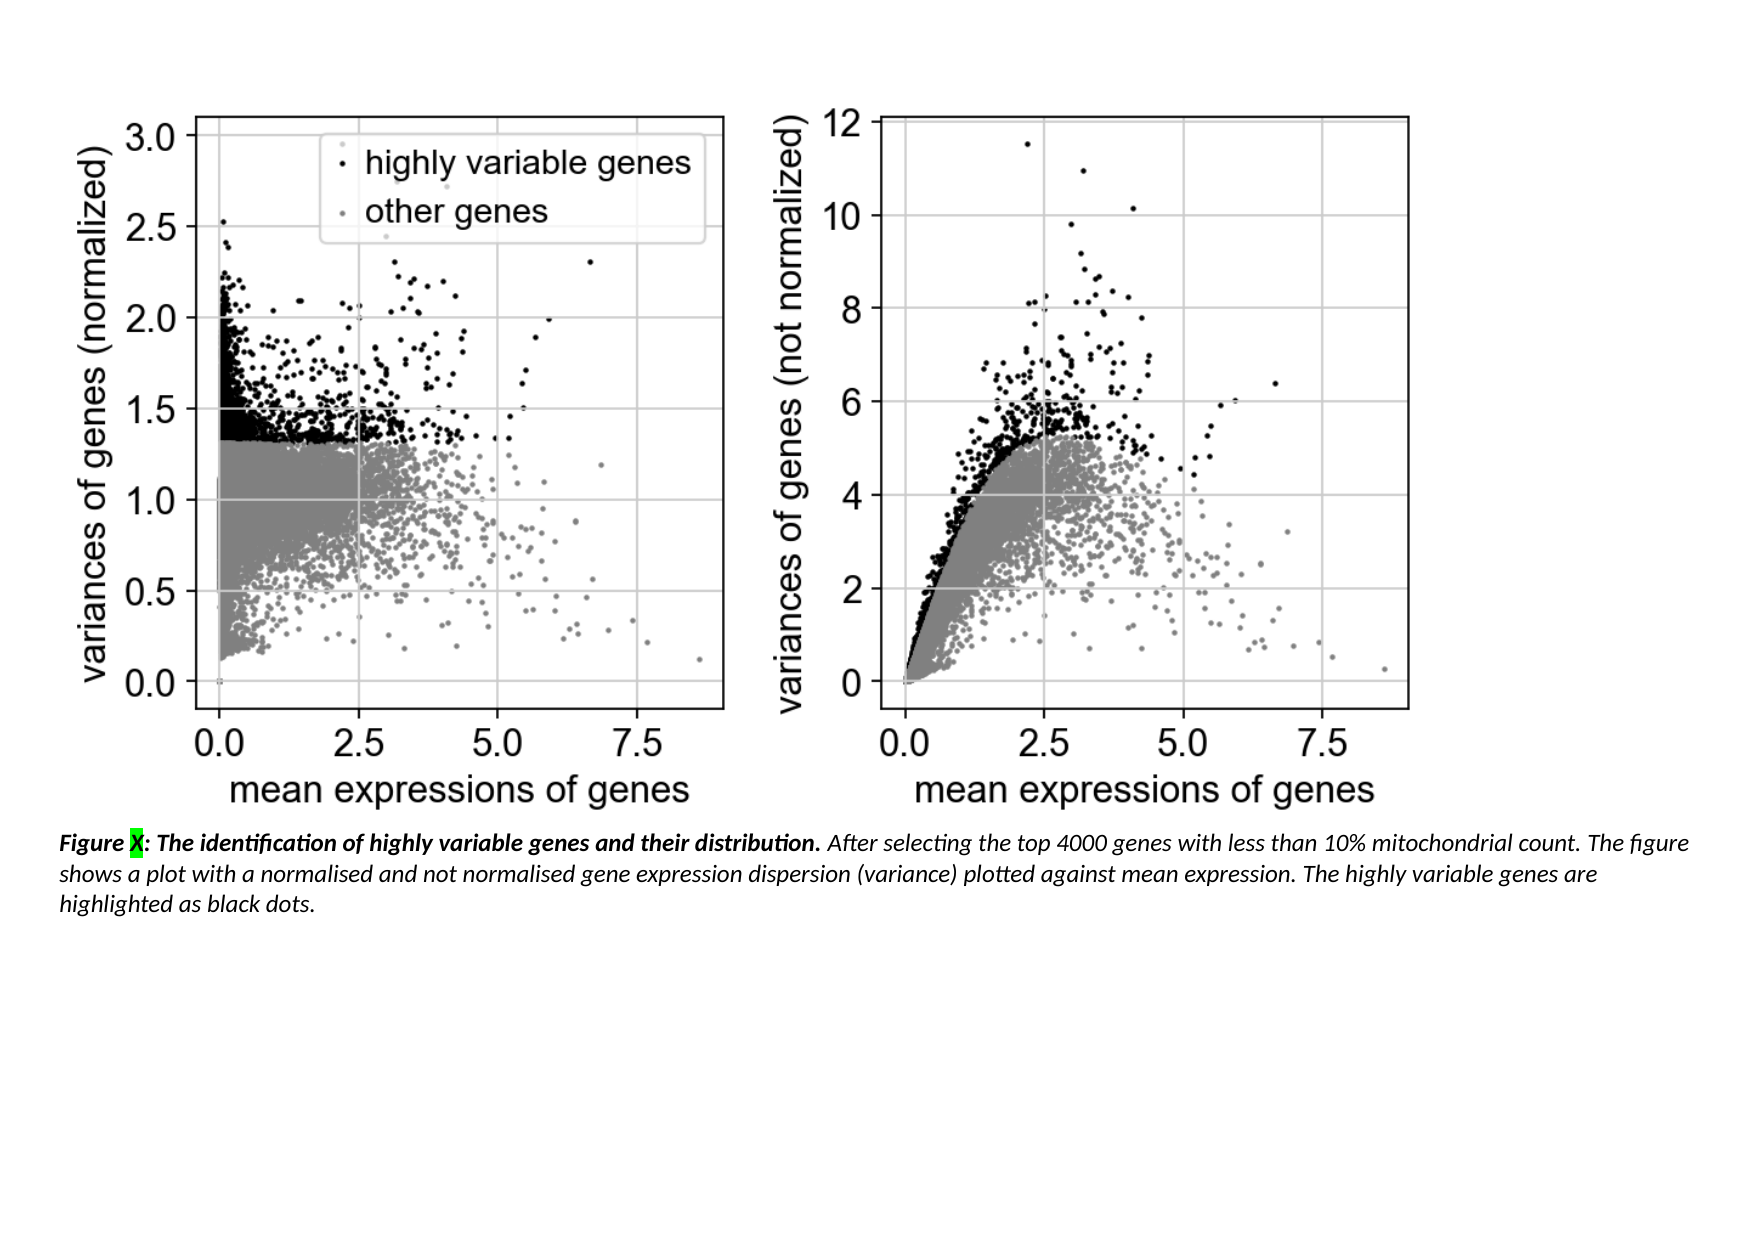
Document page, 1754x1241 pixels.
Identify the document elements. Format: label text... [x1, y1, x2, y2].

text Figure X: The identification of highly variable genes and their distribution. After selecting the top 4000 genes with less than 10% mitochondrial count. The figure shows a plot with a normalised and not normalised gene expression dispersion (variance) plotted against mean expression. The highly variable genes are highlighted as black dots. [59, 827, 1695, 919]
